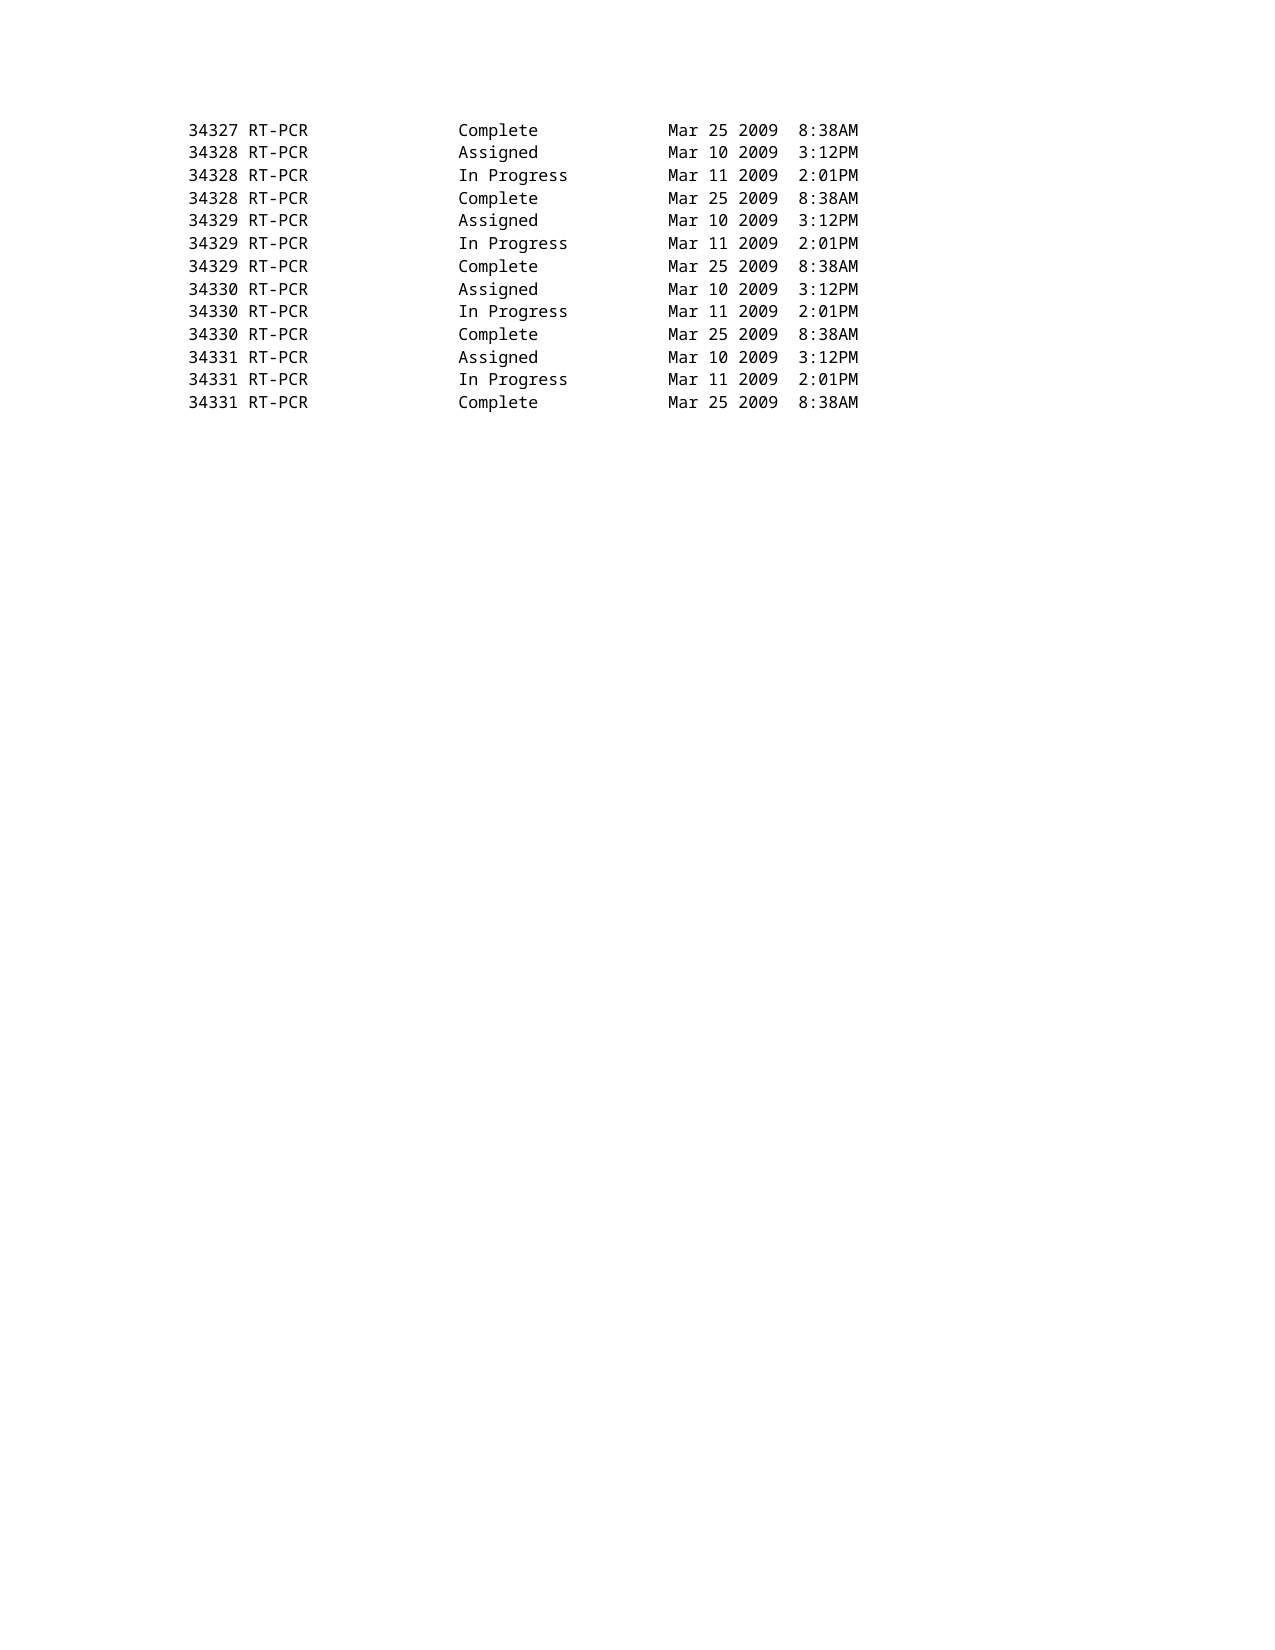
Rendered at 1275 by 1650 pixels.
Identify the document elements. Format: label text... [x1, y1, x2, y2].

text 34328 RT-PCR Complete Mar 25 2009 8:38AM [118, 186, 1157, 209]
text 34331 RT-PCR In Progress Mar 11 2009 2:01PM [118, 368, 1157, 391]
text 34330 RT-PCR Assigned Mar 10 2009 3:12PM [118, 277, 1157, 300]
text 34331 RT-PCR Complete Mar 25 2009 8:38AM [118, 391, 1157, 413]
text 34330 RT-PCR Complete Mar 25 2009 8:38AM [118, 322, 1157, 345]
text 34330 RT-PCR In Progress Mar 11 2009 2:01PM [118, 300, 1157, 322]
text 34329 RT-PCR Assigned Mar 10 2009 3:12PM [118, 209, 1157, 232]
text 34328 RT-PCR In Progress Mar 11 2009 2:01PM [118, 163, 1157, 186]
text 34328 RT-PCR Assigned Mar 10 2009 3:12PM [118, 141, 1157, 163]
text 34329 RT-PCR In Progress Mar 11 2009 2:01PM [118, 232, 1157, 254]
text 34331 RT-PCR Assigned Mar 10 2009 3:12PM [118, 345, 1157, 368]
text 34329 RT-PCR Complete Mar 25 2009 8:38AM [118, 254, 1157, 277]
text 34327 RT-PCR Complete Mar 25 2009 8:38AM [118, 118, 1157, 141]
